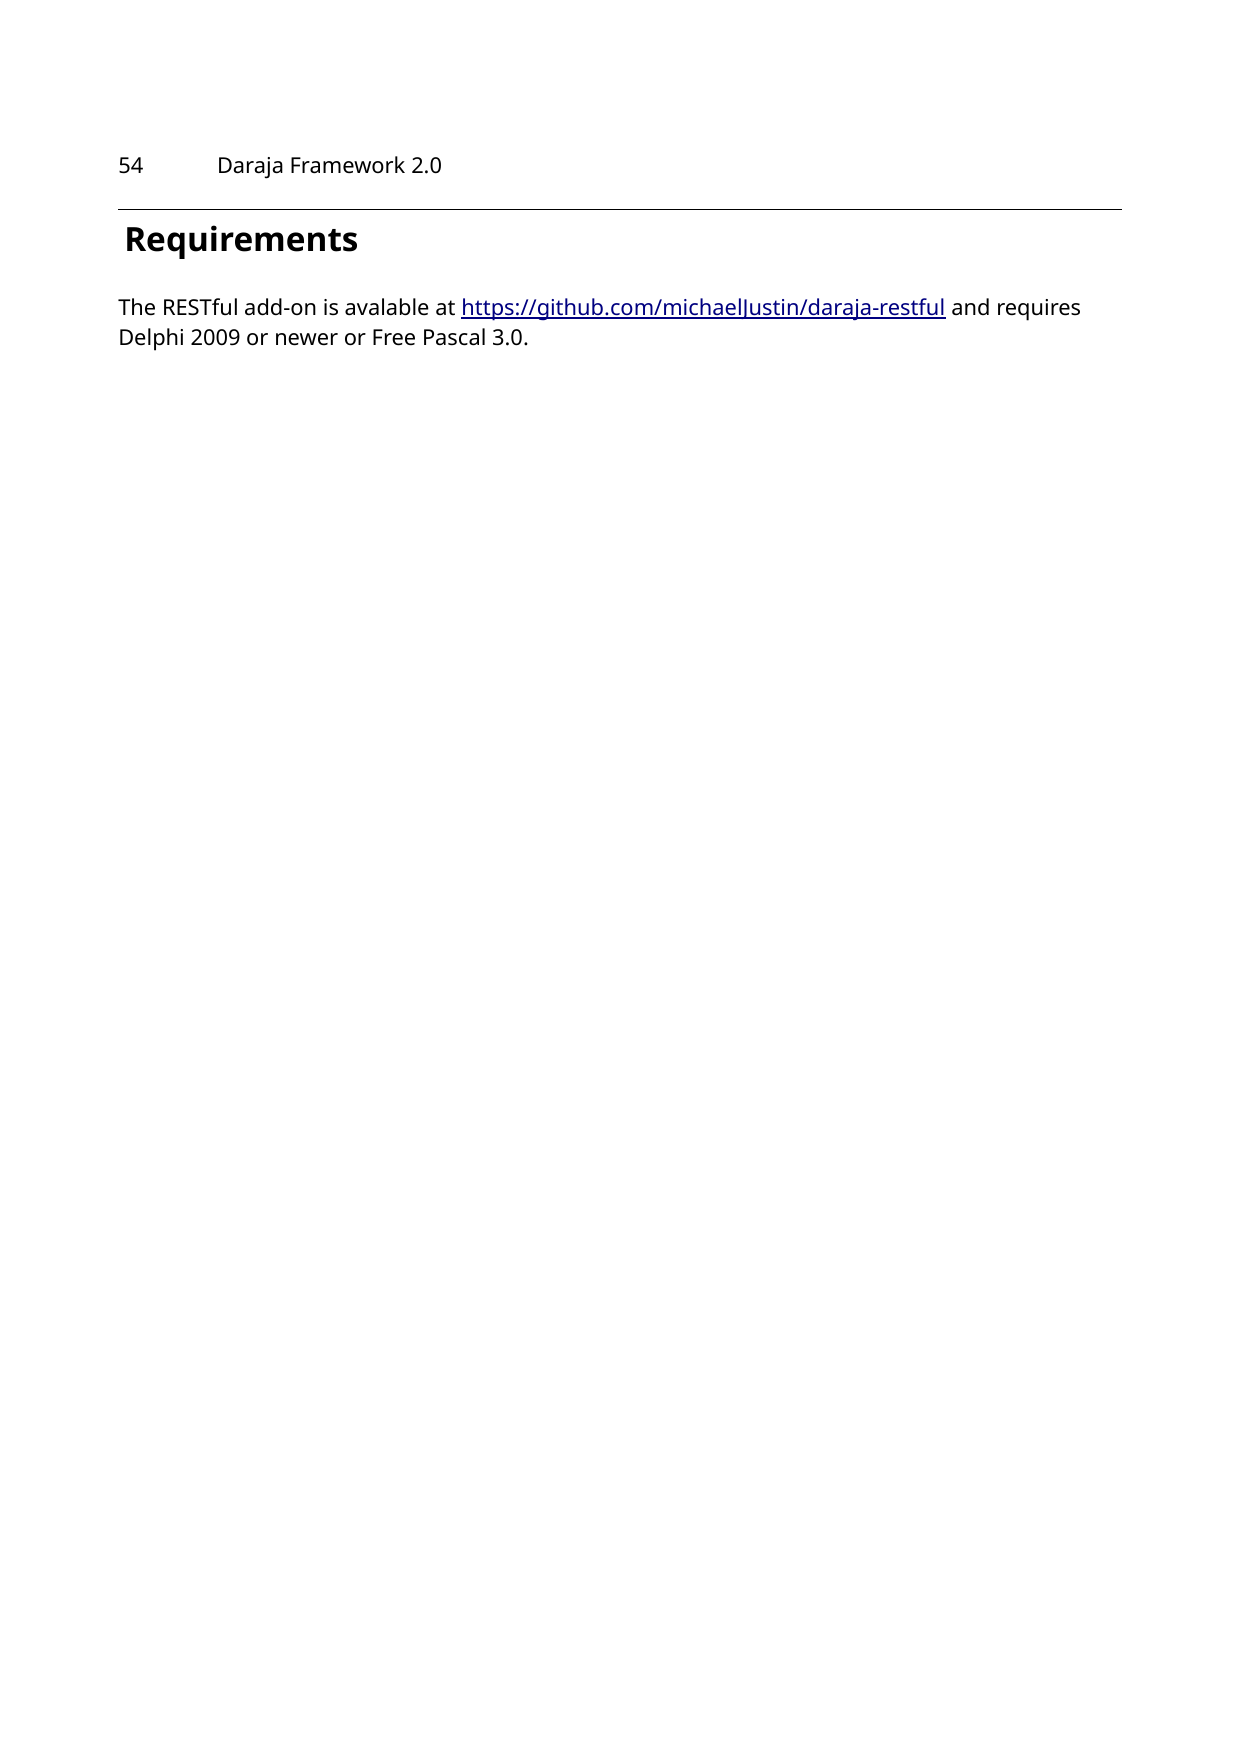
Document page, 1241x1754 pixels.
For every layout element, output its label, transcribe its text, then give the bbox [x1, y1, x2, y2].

text The RESTful add-on is avalable at https://github.com/michaelJustin/daraja-restful and requires Delphi 2009 or newer or Free Pascal 3.0. [118, 292, 1122, 351]
subtitle Requirements [118, 210, 1122, 268]
